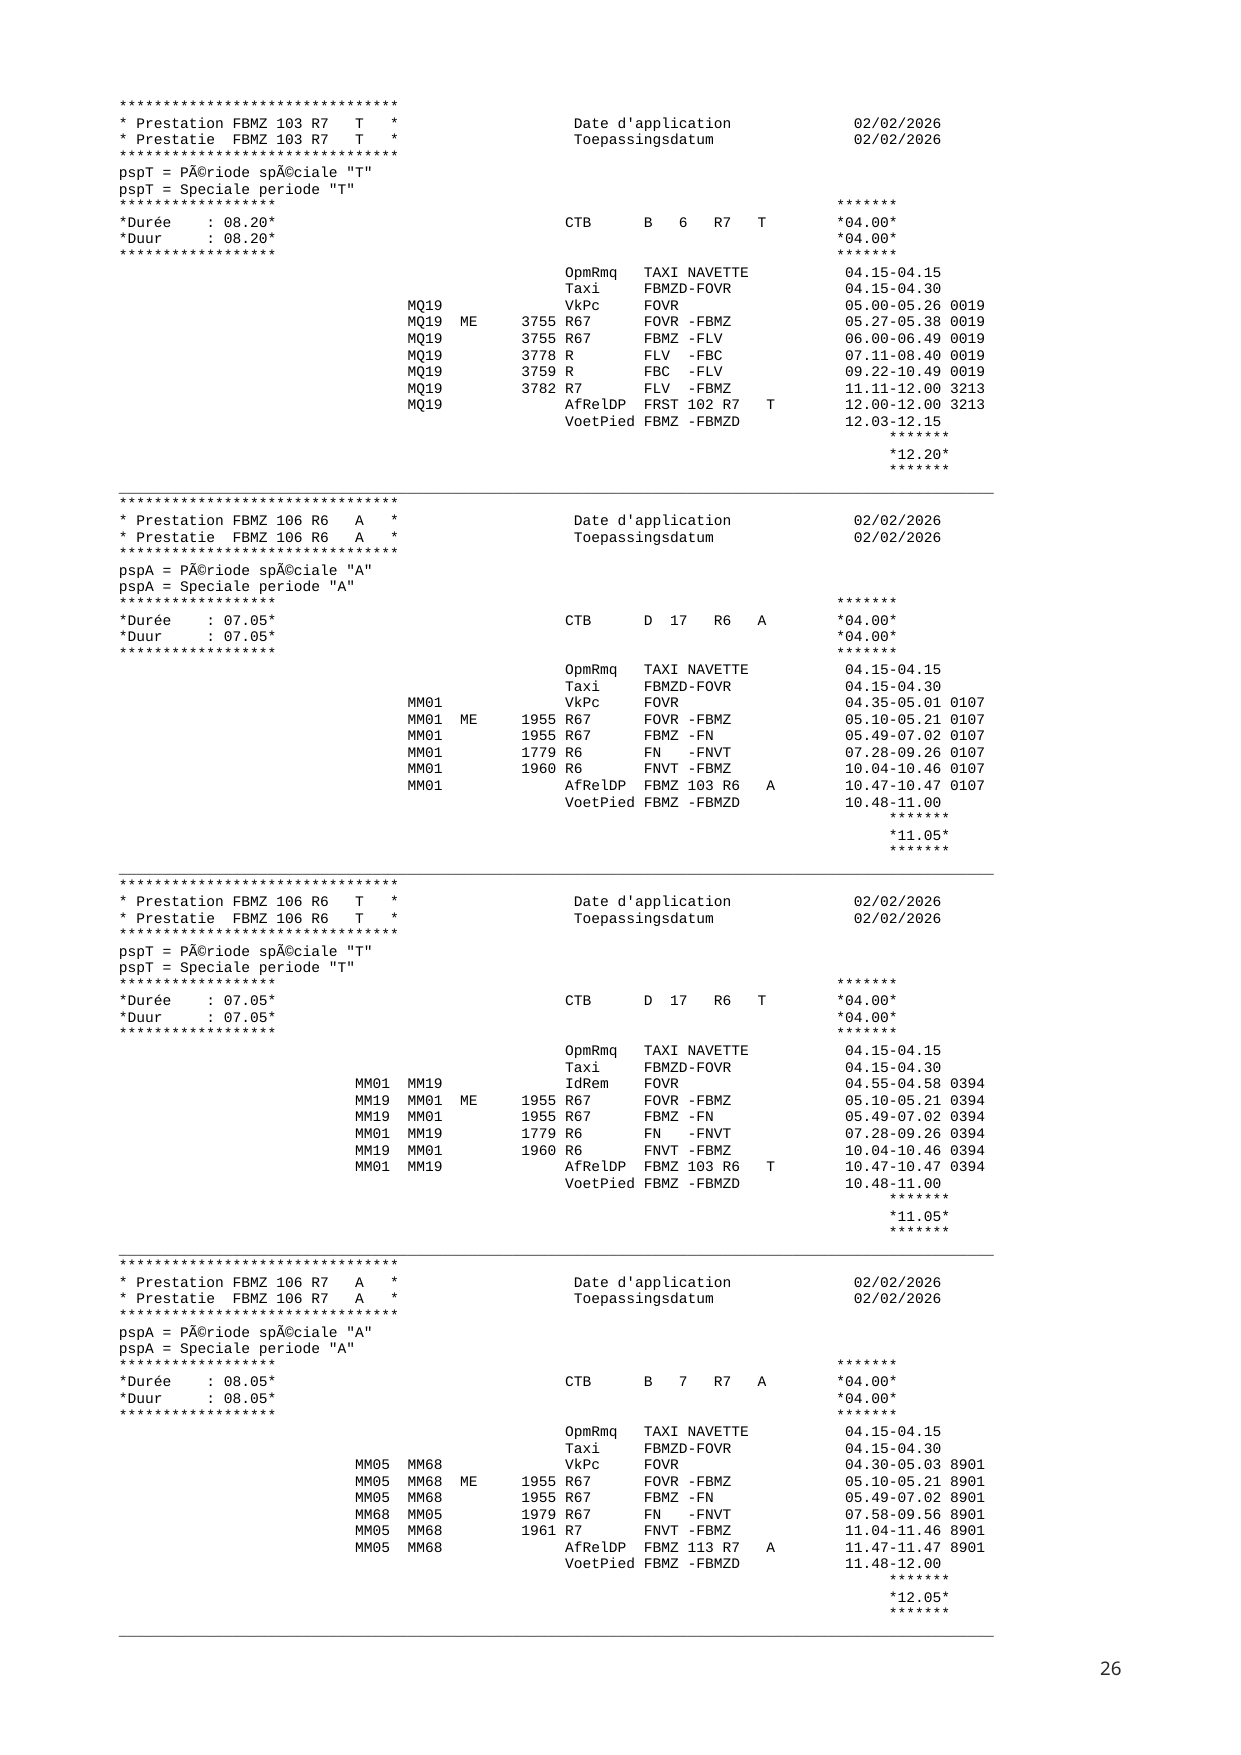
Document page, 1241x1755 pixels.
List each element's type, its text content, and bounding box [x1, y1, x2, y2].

text ******************************** * Prestation FBMZ 106 R6 T * Date d'application 02/02/2026 * Prestatie FBMZ 106 R6 T * Toepassingsdatum 02/02/2026 ******************************** pspT = PÃ©riode spÃ©ciale "T" pspT = Speciale periode "T" ****************** ******* *Durée : 07.05* CTB D 17 R6 T *04.00* *Duur : 07.05* *04.00* ****************** ******* OpmRmq TAXI NAVETTE 04.15-04.15 Taxi FBMZD-FOVR 04.15-04.30 MM01 MM19 IdRem FOVR 04.55-04.58 0394 MM19 MM01 ME 1955 R67 FOVR -FBMZ 05.10-05.21 0394 MM19 MM01 1955 R67 FBMZ -FN 05.49-07.02 0394 MM01 MM19 1779 R6 FN -FNVT 07.28-09.26 0394 MM19 MM01 1960 R6 FNVT -FBMZ 10.04-10.46 0394 MM01 MM19 AfRelDP FBMZ 103 R6 T 10.47-10.47 0394 VoetPied FBMZ -FBMZD 10.48-11.00 ******* *11.05* ******* ____________________________________________________________________________________________________ [119, 878, 1122, 1259]
text ******************************** * Prestation FBMZ 103 R7 T * Date d'application 02/02/2026 * Prestatie FBMZ 103 R7 T * Toepassingsdatum 02/02/2026 ******************************** pspT = PÃ©riode spÃ©ciale "T" pspT = Speciale periode "T" ****************** ******* *Durée : 08.20* CTB B 6 R7 T *04.00* *Duur : 08.20* *04.00* ****************** ******* OpmRmq TAXI NAVETTE 04.15-04.15 Taxi FBMZD-FOVR 04.15-04.30 MQ19 VkPc FOVR 05.00-05.26 0019 MQ19 ME 3755 R67 FOVR -FBMZ 05.27-05.38 0019 MQ19 3755 R67 FBMZ -FLV 06.00-06.49 0019 MQ19 3778 R FLV -FBC 07.11-08.40 0019 MQ19 3759 R FBC -FLV 09.22-10.49 0019 MQ19 3782 R7 FLV -FBMZ 11.11-12.00 3213 MQ19 AfRelDP FRST 102 R7 T 12.00-12.00 3213 VoetPied FBMZ -FBMZD 12.03-12.15 ******* *12.20* ******* ____________________________________________________________________________________________________ [119, 99, 1122, 497]
text ******************************** * Prestation FBMZ 106 R7 A * Date d'application 02/02/2026 * Prestatie FBMZ 106 R7 A * Toepassingsdatum 02/02/2026 ******************************** pspA = PÃ©riode spÃ©ciale "A" pspA = Speciale periode "A" ****************** ******* *Durée : 08.05* CTB B 7 R7 A *04.00* *Duur : 08.05* *04.00* ****************** ******* OpmRmq TAXI NAVETTE 04.15-04.15 Taxi FBMZD-FOVR 04.15-04.30 MM05 MM68 VkPc FOVR 04.30-05.03 8901 MM05 MM68 ME 1955 R67 FOVR -FBMZ 05.10-05.21 8901 MM05 MM68 1955 R67 FBMZ -FN 05.49-07.02 8901 MM68 MM05 1979 R67 FN -FNVT 07.58-09.56 8901 MM05 MM68 1961 R7 FNVT -FBMZ 11.04-11.46 8901 MM05 MM68 AfRelDP FBMZ 113 R7 A 11.47-11.47 8901 VoetPied FBMZ -FBMZD 11.48-12.00 ******* *12.05* ******* ____________________________________________________________________________________________________ [119, 1259, 1122, 1639]
text ******************************** * Prestation FBMZ 106 R6 A * Date d'application 02/02/2026 * Prestatie FBMZ 106 R6 A * Toepassingsdatum 02/02/2026 ******************************** pspA = PÃ©riode spÃ©ciale "A" pspA = Speciale periode "A" ****************** ******* *Durée : 07.05* CTB D 17 R6 A *04.00* *Duur : 07.05* *04.00* ****************** ******* OpmRmq TAXI NAVETTE 04.15-04.15 Taxi FBMZD-FOVR 04.15-04.30 MM01 VkPc FOVR 04.35-05.01 0107 MM01 ME 1955 R67 FOVR -FBMZ 05.10-05.21 0107 MM01 1955 R67 FBMZ -FN 05.49-07.02 0107 MM01 1779 R6 FN -FNVT 07.28-09.26 0107 MM01 1960 R6 FNVT -FBMZ 10.04-10.46 0107 MM01 AfRelDP FBMZ 103 R6 A 10.47-10.47 0107 VoetPied FBMZ -FBMZD 10.48-11.00 ******* *11.05* ******* ____________________________________________________________________________________________________ [119, 497, 1122, 878]
